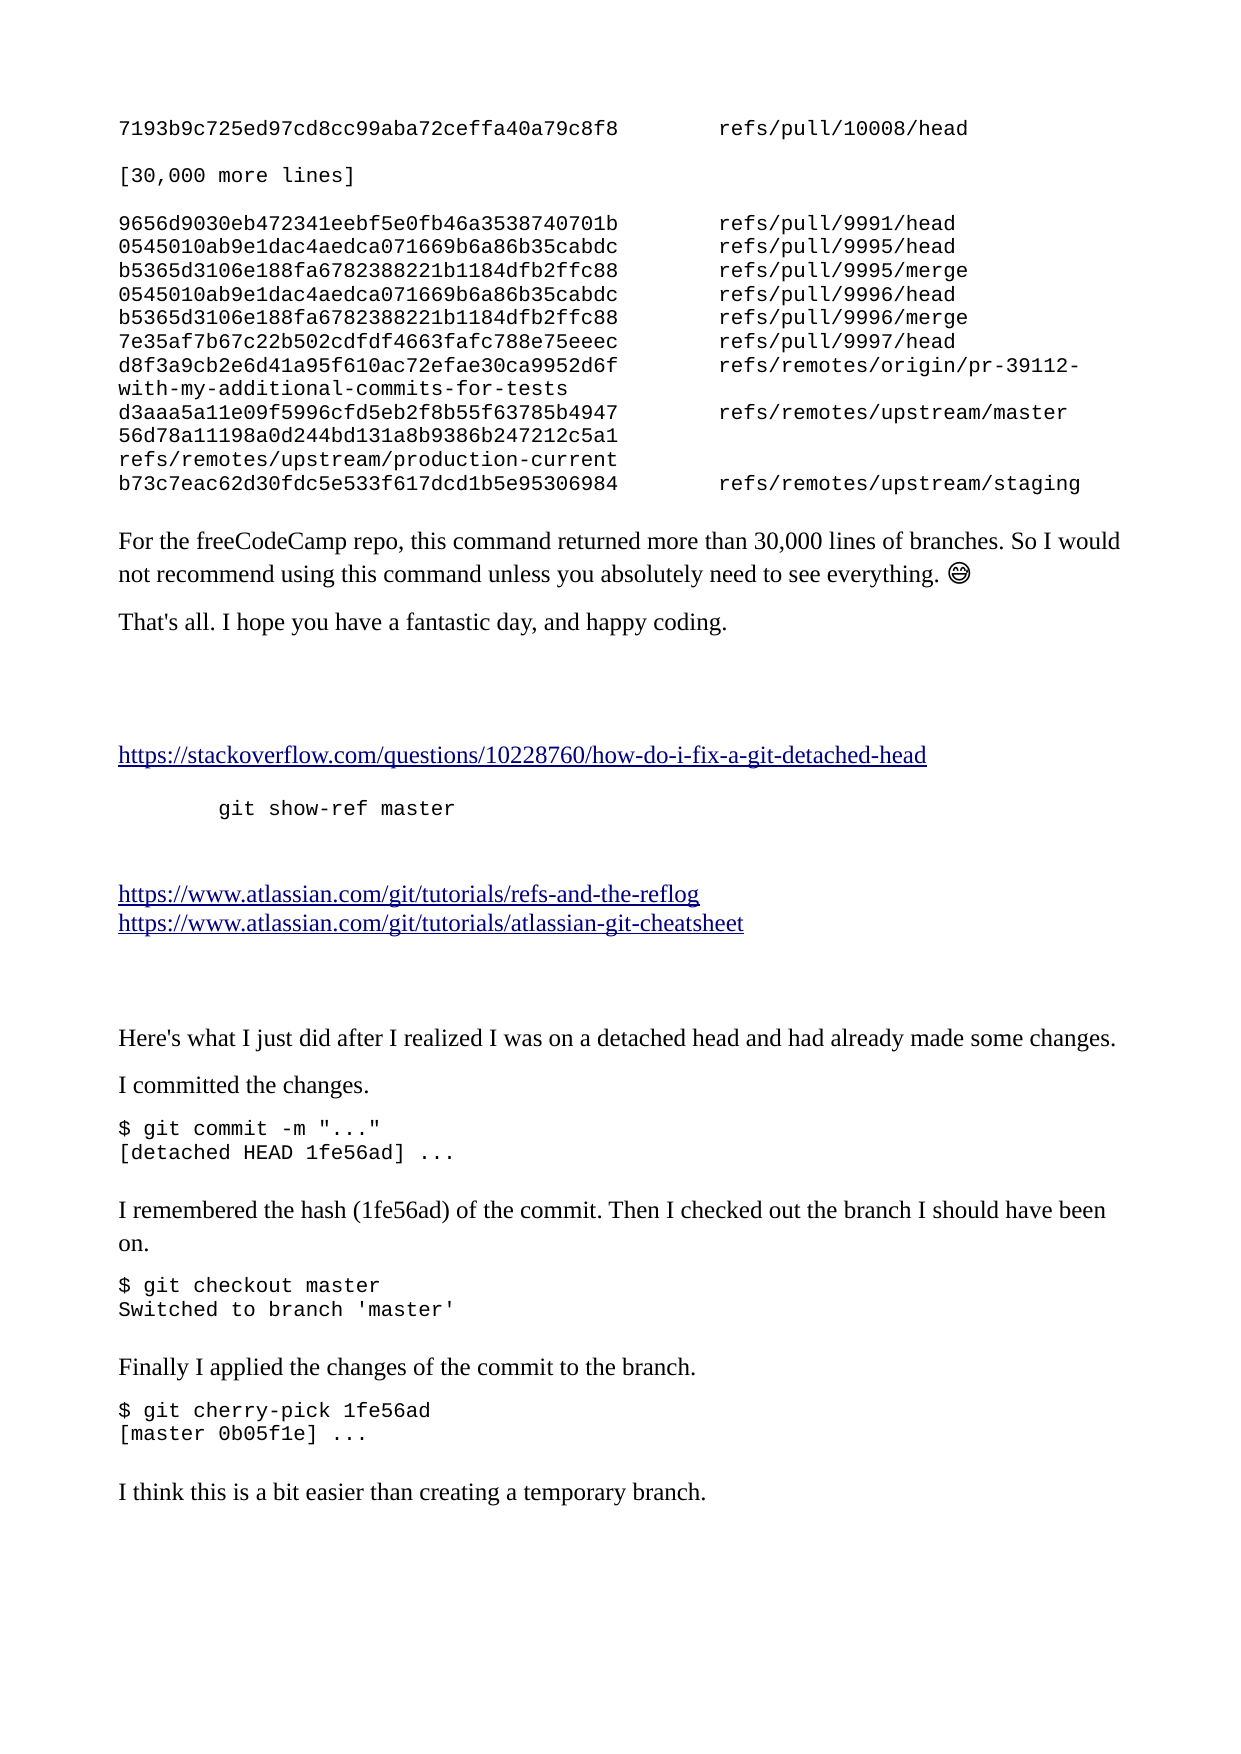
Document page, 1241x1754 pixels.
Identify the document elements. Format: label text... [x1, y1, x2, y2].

text https://stackoverflow.com/questions/10228760/how-do-i-fix-a-git-detached-head [118, 740, 1122, 769]
text 56d78a11198a0d244bd131a8b9386b247212c5a1 refs/remotes/upstream/production-current [118, 426, 1122, 473]
text d8f3a9cb2e6d41a95f610ac72efae30ca9952d6f refs/remotes/origin/pr-39112-with-my-additional-commits-for-tests [118, 354, 1122, 402]
text Finally I applied the changes of the commit to the branch. [118, 1352, 1122, 1381]
text That's all. I hope you have a fantastic day, and happy coding. [118, 607, 1122, 635]
text [detached HEAD 1fe56ad] ... [118, 1142, 1122, 1165]
text Here's what I just did after I realized I was on a detached head and had already made some changes. [118, 1023, 1122, 1052]
text Switched to branch 'master' [118, 1299, 1122, 1323]
text [master 0b05f1e] ... [118, 1423, 1122, 1447]
text https://www.atlassian.com/git/tutorials/refs-and-the-reflog [118, 879, 1122, 908]
text $ git cherry-pick 1fe56ad [118, 1400, 1122, 1423]
text git show-ref master [118, 798, 1122, 822]
text 7193b9c725ed97cd8cc99aba72ceffa40a79c8f8 refs/pull/10008/head [118, 118, 1122, 142]
text I committed the changes. [118, 1070, 1122, 1099]
text 0545010ab9e1dac4aedca071669b6a86b35cabdc refs/pull/9996/head [118, 284, 1122, 307]
text b73c7eac62d30fdc5e533f617dcd1b5e95306984 refs/remotes/upstream/staging [118, 473, 1122, 496]
text d3aaa5a11e09f5996cfd5eb2f8b55f63785b4947 refs/remotes/upstream/master [118, 402, 1122, 426]
text b5365d3106e188fa6782388221b1184dfb2ffc88 refs/pull/9996/merge [118, 307, 1122, 331]
text 7e35af7b67c22b502cdfdf4663fafc788e75eeec refs/pull/9997/head [118, 331, 1122, 354]
text For the freeCodeCamp repo, this command returned more than 30,000 lines of branches. So I would not recommend using this command unless you absolutely need to see everything. 😅 [118, 526, 1122, 588]
text I think this is a bit easier than creating a temporary branch. [118, 1477, 1122, 1505]
text b5365d3106e188fa6782388221b1184dfb2ffc88 refs/pull/9995/merge [118, 260, 1122, 284]
text $ git checkout master [118, 1275, 1122, 1299]
text [30,000 more lines] [118, 165, 1122, 189]
text $ git commit -m "..." [118, 1118, 1122, 1142]
text I remembered the hash (1fe56ad) of the commit. Then I checked out the branch I should have been on. [118, 1195, 1122, 1257]
text 0545010ab9e1dac4aedca071669b6a86b35cabdc refs/pull/9995/head [118, 236, 1122, 260]
text 9656d9030eb472341eebf5e0fb46a3538740701b refs/pull/9991/head [118, 213, 1122, 236]
text https://www.atlassian.com/git/tutorials/atlassian-git-cheatsheet [118, 908, 1122, 937]
